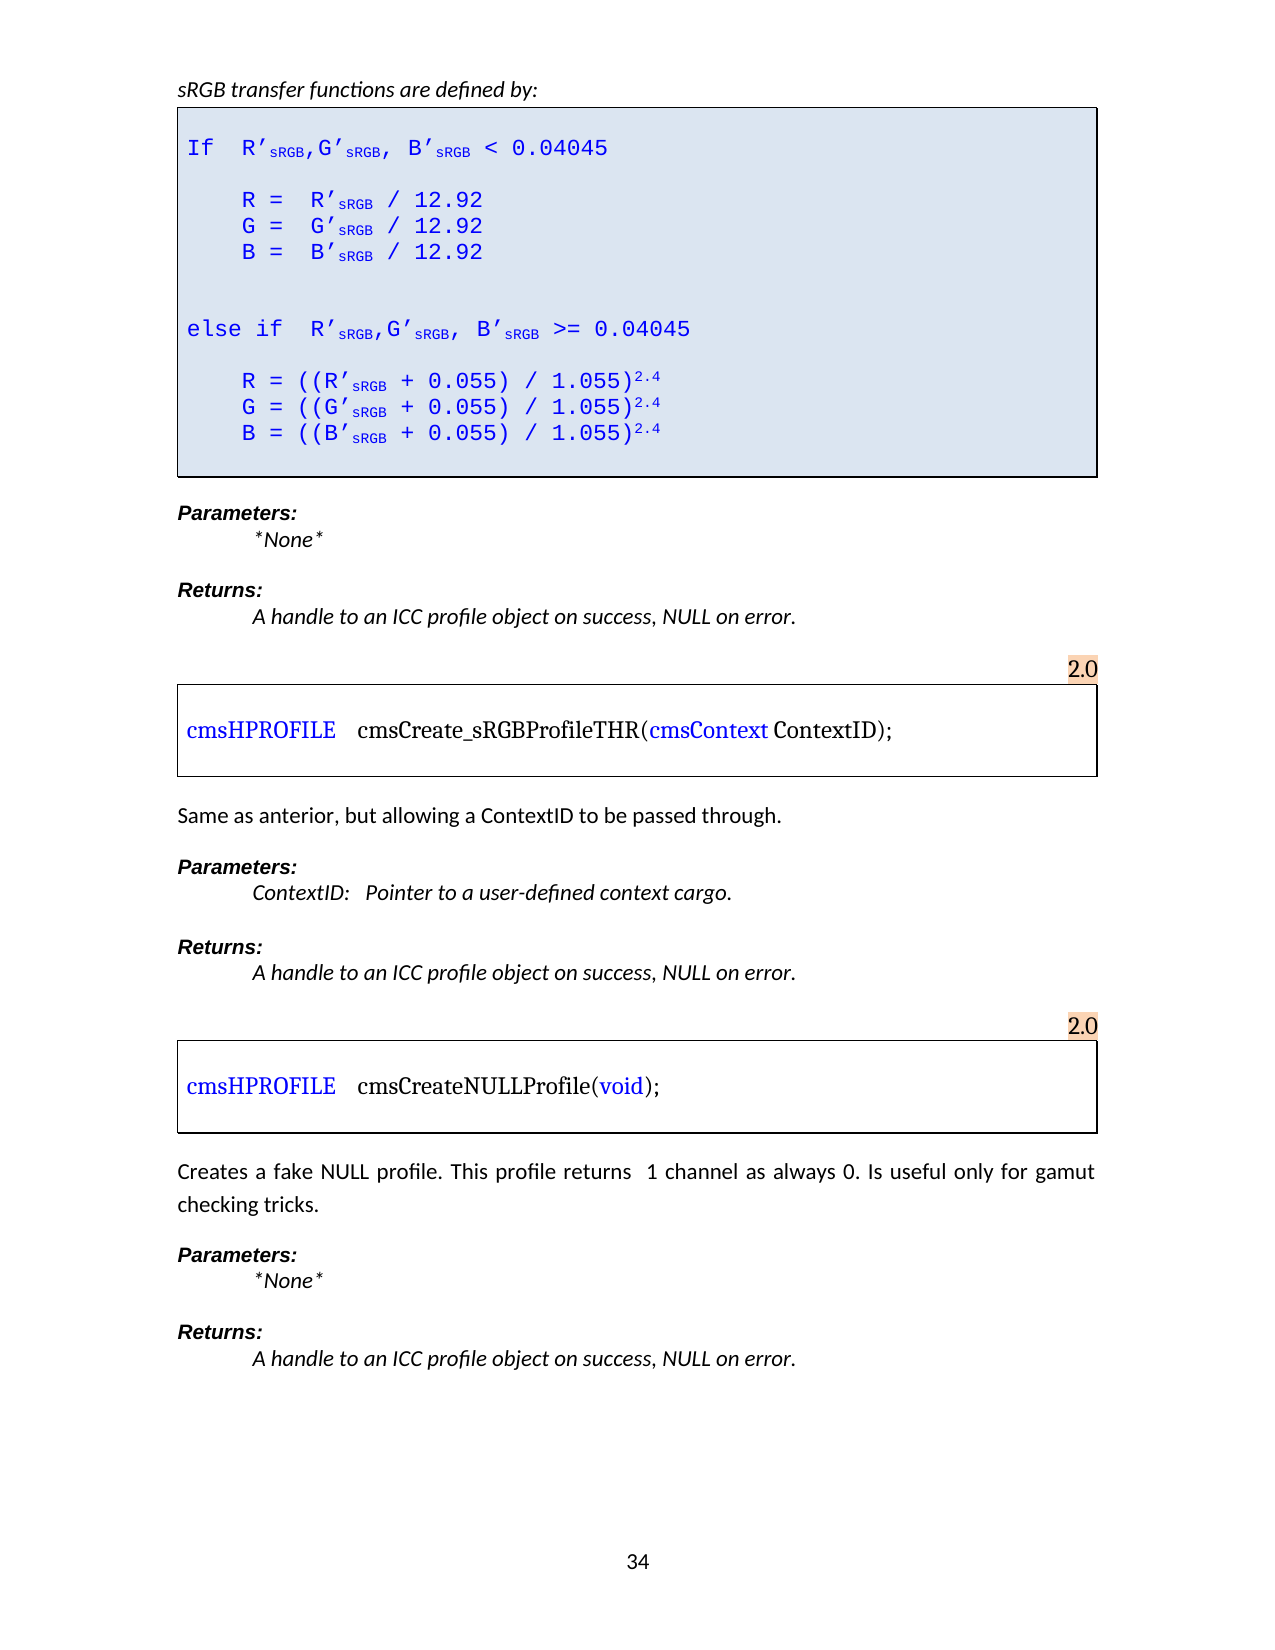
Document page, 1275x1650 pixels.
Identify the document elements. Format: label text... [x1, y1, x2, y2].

text *None* [177, 525, 1098, 553]
text B = B’sRGB / 12.92 [178, 237, 1096, 263]
text cmsHPROFILE cmsCreateNULLProfile(void); [178, 1069, 1096, 1098]
text Parameters: [177, 501, 1098, 525]
text else if R’sRGB,G’sRGB, B’sRGB >= 0.04045 [178, 315, 1096, 341]
text A handle to an ICC profile object on success, NULL on error. [177, 1344, 1098, 1372]
text If R’sRGB,G’sRGB, B’sRGB < 0.04045 [178, 133, 1096, 159]
text R = ((R’sRGB + 0.055) / 1.055)2.4 [178, 367, 1096, 392]
text Returns: [177, 1320, 1098, 1344]
text 2.0 [177, 1012, 1068, 1040]
text Parameters: [177, 1243, 1098, 1267]
text sRGB transfer functions are defined by: [177, 75, 1098, 103]
text B = ((B’sRGB + 0.055) / 1.055)2.4 [178, 418, 1096, 444]
text *None* [177, 1267, 1098, 1295]
text ContextID: Pointer to a user-defined context cargo. [177, 878, 1098, 906]
text G = ((G’sRGB + 0.055) / 1.055)2.4 [178, 392, 1096, 418]
text R = R’sRGB / 12.92 [178, 185, 1096, 211]
text G = G’sRGB / 12.92 [178, 211, 1096, 237]
text A handle to an ICC profile object on success, NULL on error. [177, 602, 1098, 630]
text cmsHPROFILE cmsCreate_sRGBProfileTHR(cmsContext ContextID); [178, 713, 1096, 741]
text A handle to an ICC profile object on success, NULL on error. [177, 958, 1098, 987]
text 2.0 [177, 655, 1068, 684]
text Returns: [177, 578, 1098, 602]
text Creates a fake NULL profile. This profile returns 1 channel as always 0. Is useful only for gamut checking tricks. [177, 1157, 1098, 1218]
text Same as anterior, but allowing a ContextID to be passed through. [177, 801, 1098, 829]
text Returns: [177, 934, 1098, 958]
text Parameters: [177, 854, 1098, 878]
